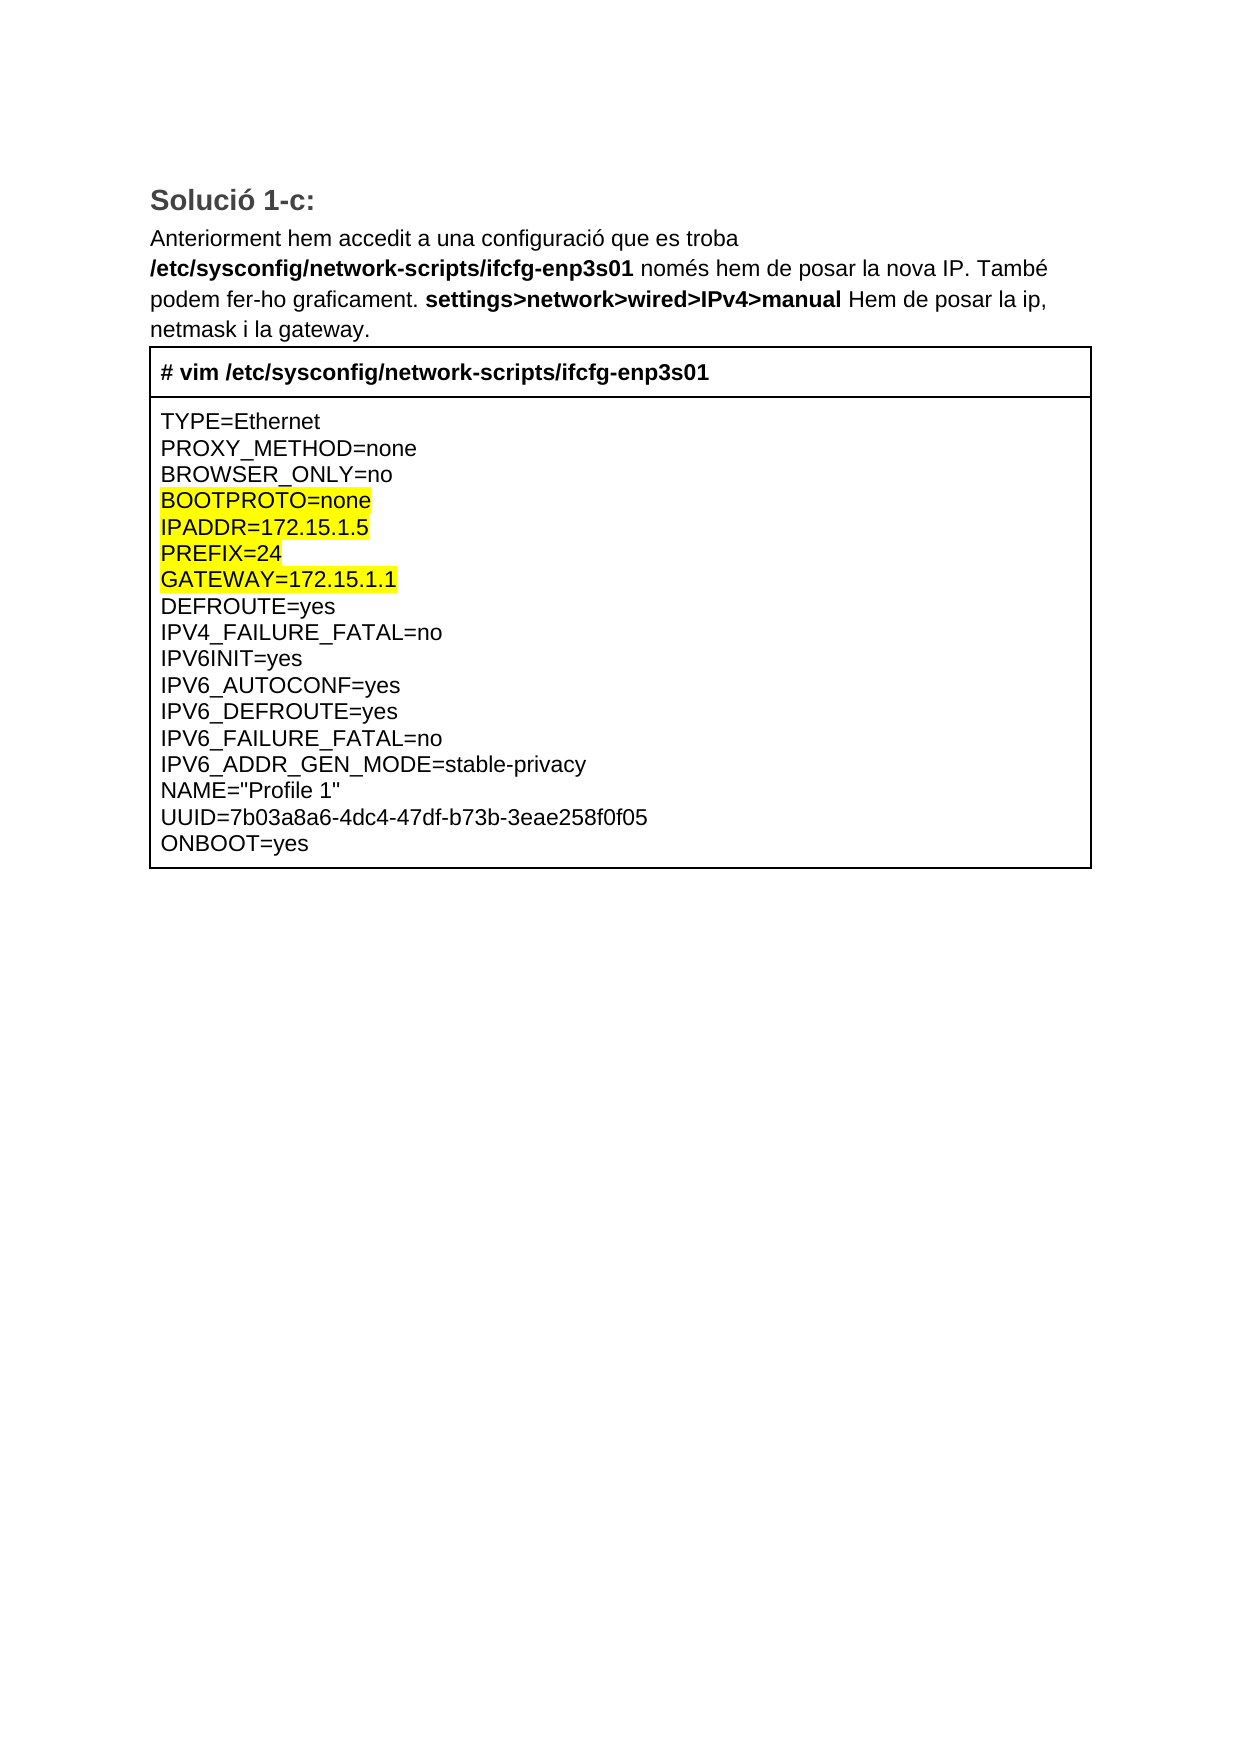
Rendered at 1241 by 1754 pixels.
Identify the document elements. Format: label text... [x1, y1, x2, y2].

subtitle Solució 1-c: [150, 183, 1090, 217]
table_header # vim /etc/sysconfig/network-scripts/ifcfg-enp3s01 [151, 348, 1090, 396]
text Anteriorment hem accedit a una configuració que es troba /etc/sysconfig/network-scripts/ifcfg-enp3s01 només hem de posar la nova IP. També podem fer-ho graficament. settings>network>wired>IPv4>manual Hem de posar la ip, netmask i la gateway. [150, 225, 1090, 342]
table_cell TYPE=Ethernet PROXY_METHOD=none BROWSER_ONLY=no BOOTPROTO=none IPADDR=172.15.1.5 PREFIX=24 GATEWAY=172.15.1.1 DEFROUTE=yes IPV4_FAILURE_FATAL=no IPV6INIT=yes IPV6_AUTOCONF=yes IPV6_DEFROUTE=yes IPV6_FAILURE_FATAL=no IPV6_ADDR_GEN_MODE=stable-privacy NAME="Profile 1" UUID=7b03a8a6-4dc4-47df-b73b-3eae258f0f05 ONBOOT=yes [151, 398, 1090, 867]
